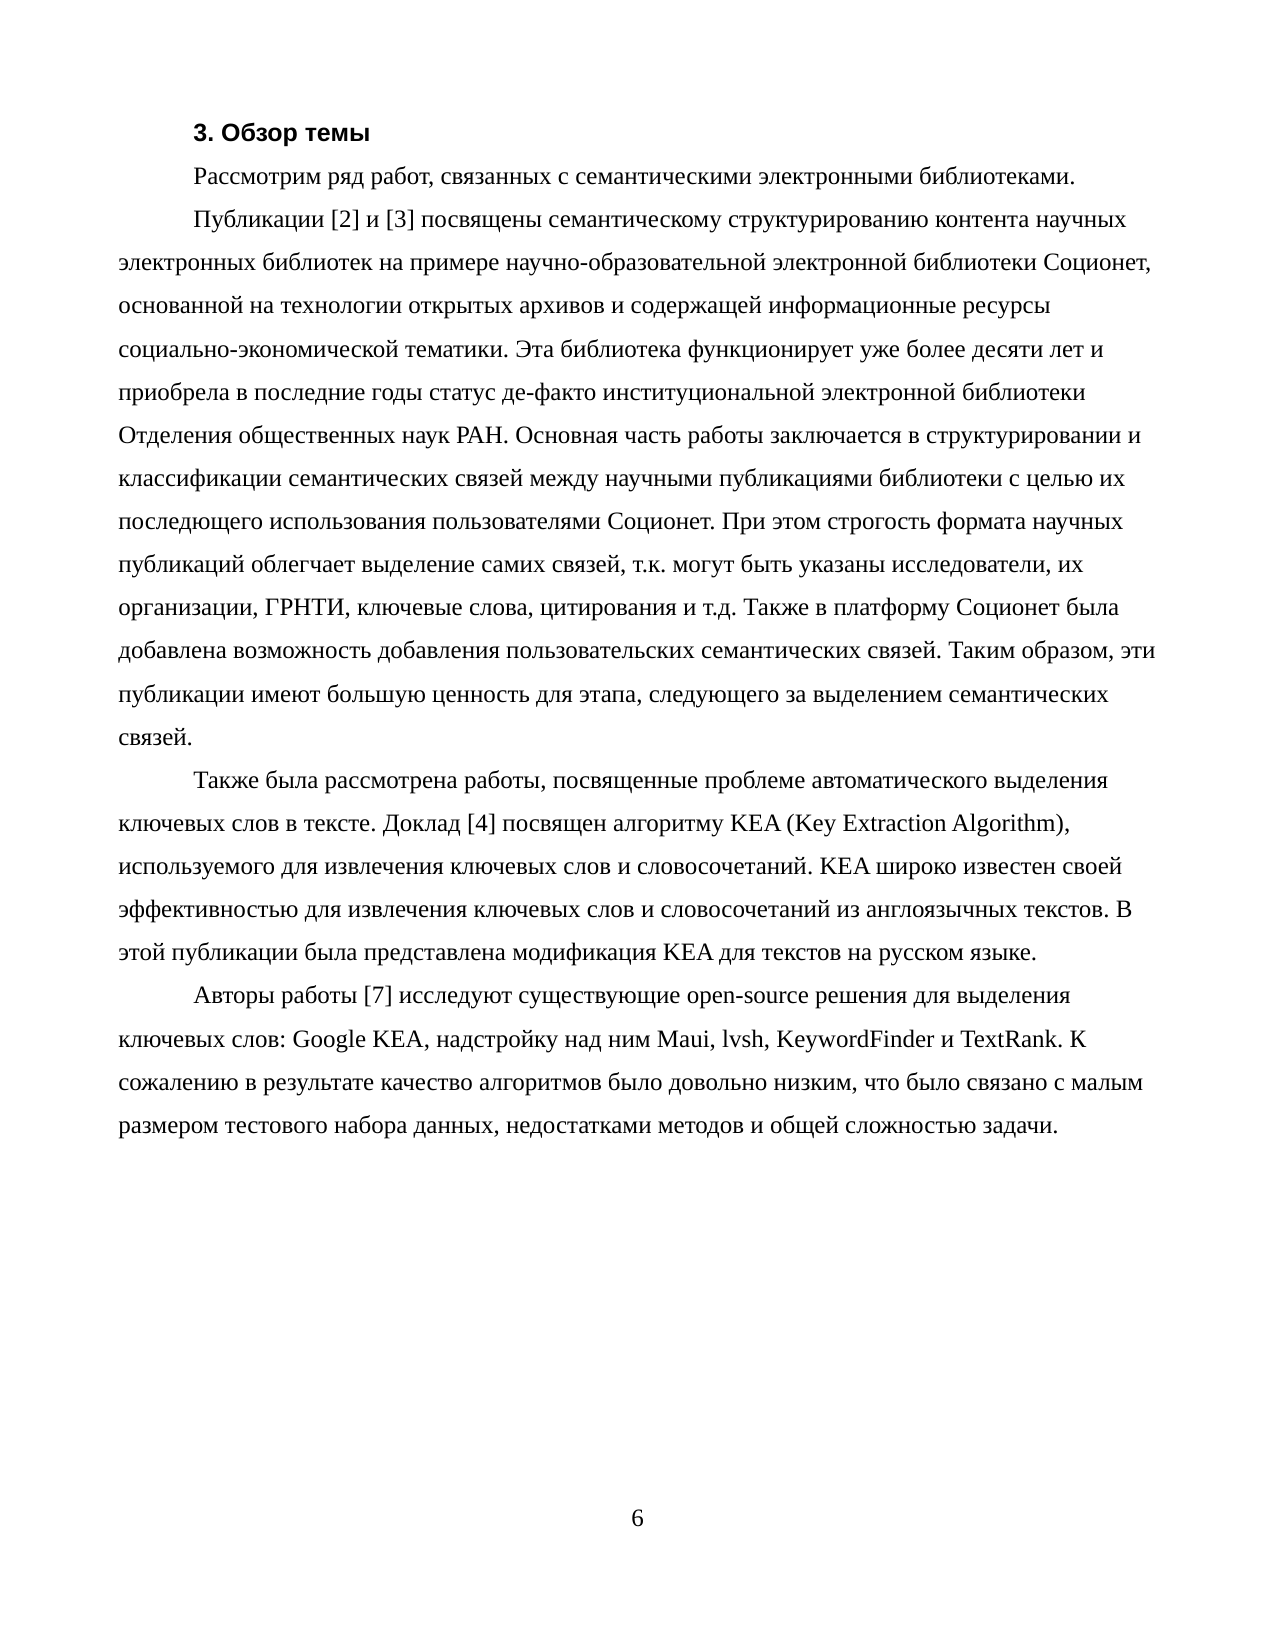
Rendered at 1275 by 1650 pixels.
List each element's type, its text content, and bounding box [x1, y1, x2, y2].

text Также была рассмотрена работы, посвященные проблеме автоматического выделения ключевых слов в тексте. Доклад [4] посвящен алгоритму KEA (Key Extraction Algorithm), используемого для извлечения ключевых слов и словосочетаний. KEA широко известен своей эффективностью для извлечения ключевых слов и словосочетаний из англоязычных текстов. В этой публикации была представлена модификация KEA для текстов на русском языке. [118, 765, 1157, 966]
text Рассмотрим ряд работ, связанных с семантическими электронными библиотеками. [118, 161, 1157, 190]
subtitle 3. Обзор темы [118, 118, 1157, 147]
text Авторы работы [7] исследуют существующие open-source решения для выделения ключевых слов: Google KEA, надстройку над ним Maui, lvsh, KeywordFinder и TextRank. К сожалению в результате качество алгоритмов было довольно низким, что было связано с малым размером тестового набора данных, недостатками методов и общей сложностью задачи. [118, 981, 1157, 1139]
text Публикации [2] и [3] посвящены семантическому структурированию контента научных электронных библиотек на примере научно-образовательной электронной библиотеки Соционет, основанной на технологии открытых архивов и содержащей информационные ресурсы социально-экономической тематики. Эта библиотека функционирует уже более десяти лет и приобрела в последние годы статус де-факто институциональной электронной библиотеки Отделения общественных наук РАН. Основная часть работы заключается в структурировании и классификации семантических связей между научными публикациями библиотеки с целью их последющего использования пользователями Соционет. При этом строгость формата научных публикаций облегчает выделение самих связей, т.к. могут быть указаны исследователи, их организации, ГРНТИ, ключевые слова, цитирования и т.д. Также в платформу Соционет была добавлена возможность добавления пользовательских семантических связей. Таким образом, эти публикации имеют большую ценность для этапа, следующего за выделением семантических связей. [118, 204, 1157, 751]
